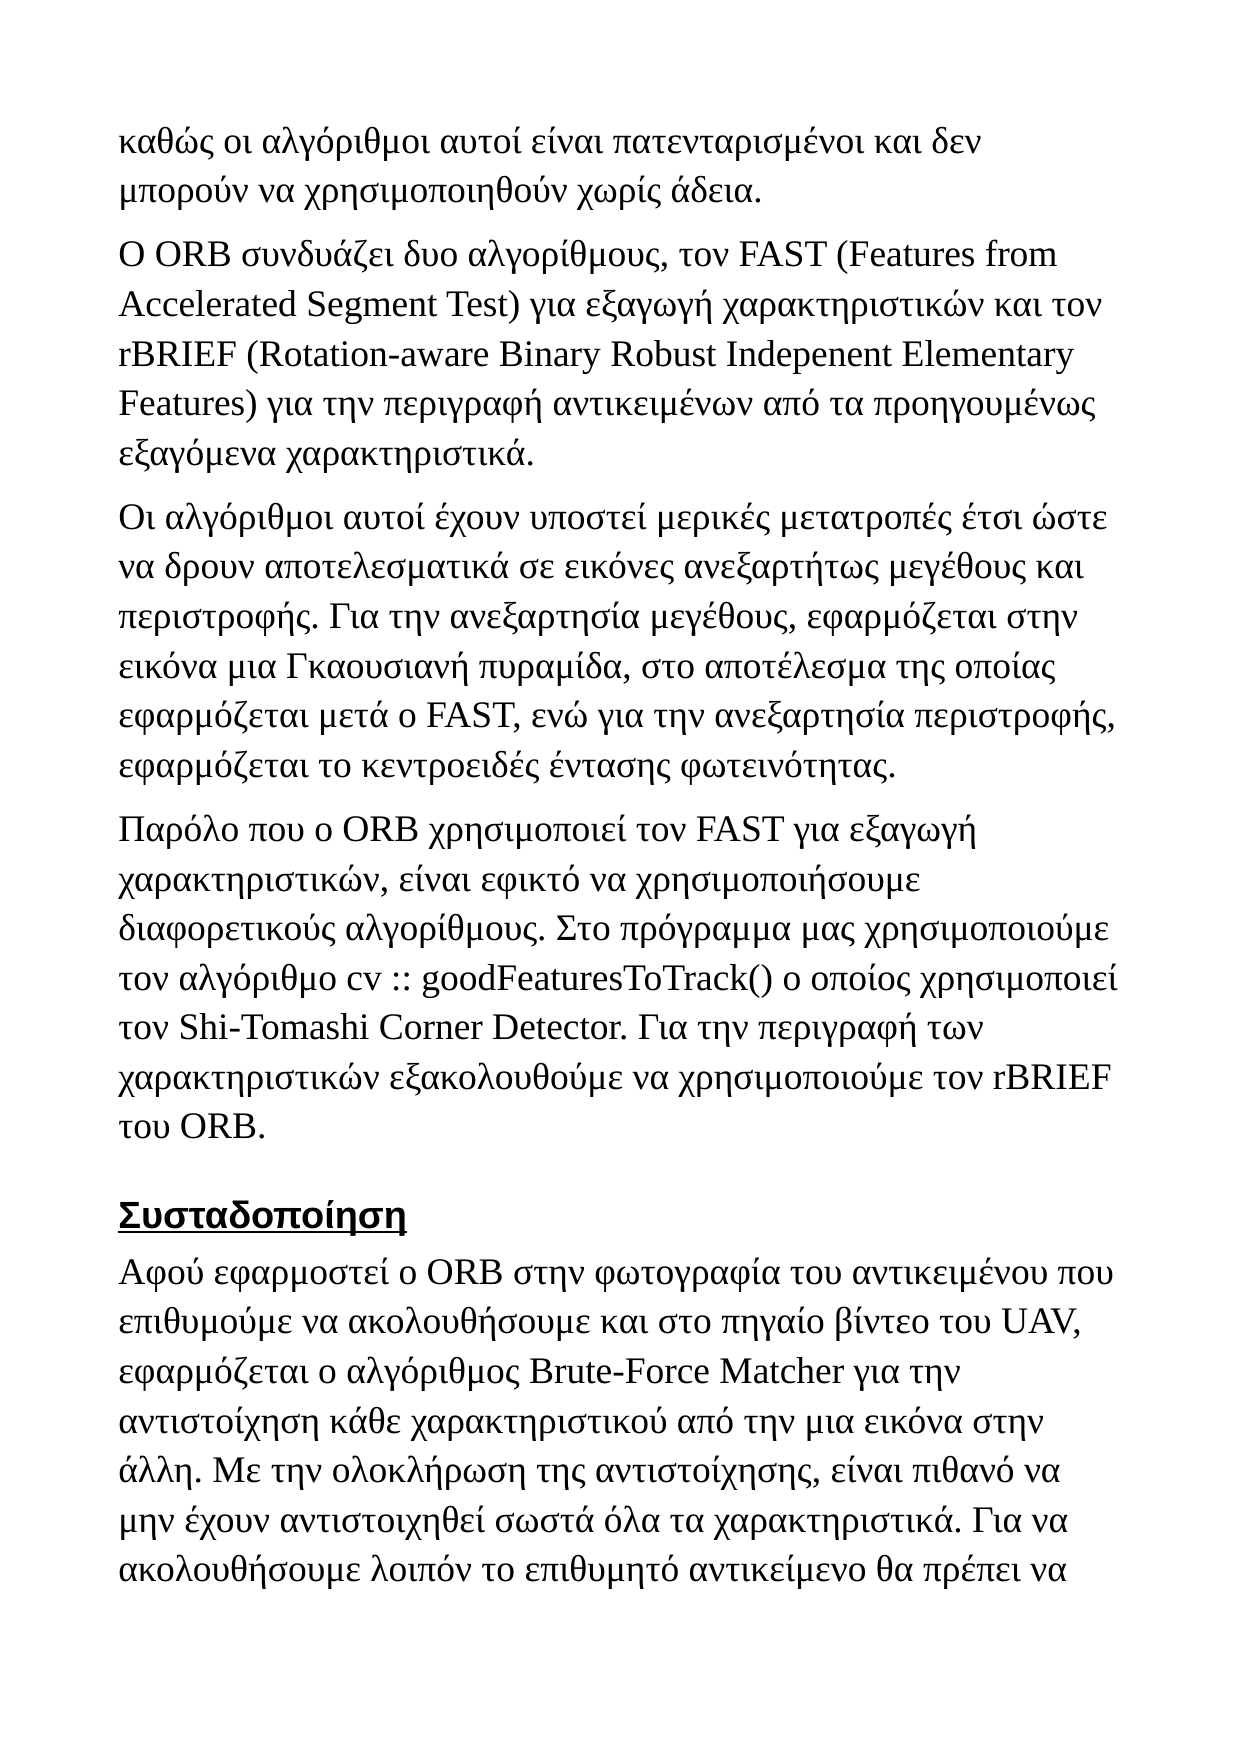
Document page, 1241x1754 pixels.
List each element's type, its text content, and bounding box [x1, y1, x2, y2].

text καθώς οι αλγόριθμοι αυτοί είναι πατενταρισμένοι και δεν μπορούν να χρησιμοποιηθούν χωρίς άδεια. [118, 118, 1122, 211]
text Ο ORB συνδυάζει δυο αλγορίθμους, τον FAST (Features from Accelerated Segment Test) για εξαγωγή χαρακτηριστικών και τον rBRIEF (Rotation-aware Binary Robust Indepenent Elementary Features) για την περιγραφή αντικειμένων από τα προηγουμένως εξαγόμενα χαρακτηριστικά. [118, 232, 1122, 473]
text Παρόλο που ο ORB χρησιμοποιεί τον FAST για εξαγωγή χαρακτηριστικών, είναι εφικτό να χρησιμοποιήσουμε διαφορετικούς αλγορίθμους. Στο πρόγραμμα μας χρησιμοποιούμε τον αλγόριθμο cv :: goodFeaturesToTrack() ο οποίος χρησιμοποιεί τον Shi-Tomashi Corner Detector. Για την περιγραφή των χαρακτηριστικών εξακολουθούμε να χρησιμοποιούμε τον rBRIEF του ORB. [118, 806, 1122, 1147]
text Οι αλγόριθμοι αυτοί έχουν υποστεί μερικές μετατροπές έτσι ώστε να δρουν αποτελεσματικά σε εικόνες ανεξαρτήτως μεγέθους και περιστροφής. Για την ανεξαρτησία μεγέθους, εφαρμόζεται στην εικόνα μια Γκαουσιανή πυραμίδα, στο αποτέλεσμα της οποίας εφαρμόζεται μετά ο FAST, ενώ για την ανεξαρτησία περιστροφής, εφαρμόζεται το κεντροειδές έντασης φωτεινότητας. [118, 494, 1122, 785]
subtitle Συσταδοποίηση [118, 1193, 1122, 1237]
text Αφού εφαρμοστεί ο ORB στην φωτογραφία του αντικειμένου που επιθυμούμε να ακολουθήσουμε και στο πηγαίο βίντεο του UAV, εφαρμόζεται ο αλγόριθμος Brute-Force Matcher για την αντιστοίχηση κάθε χαρακτηριστικού από την μια εικόνα στην άλλη. Με την ολοκλήρωση της αντιστοίχησης, είναι πιθανό να μην έχουν αντιστοιχηθεί σωστά όλα τα χαρακτηριστικά. Για να ακολουθήσουμε λοιπόν το επιθυμητό αντικείμενο θα πρέπει να [118, 1249, 1122, 1590]
